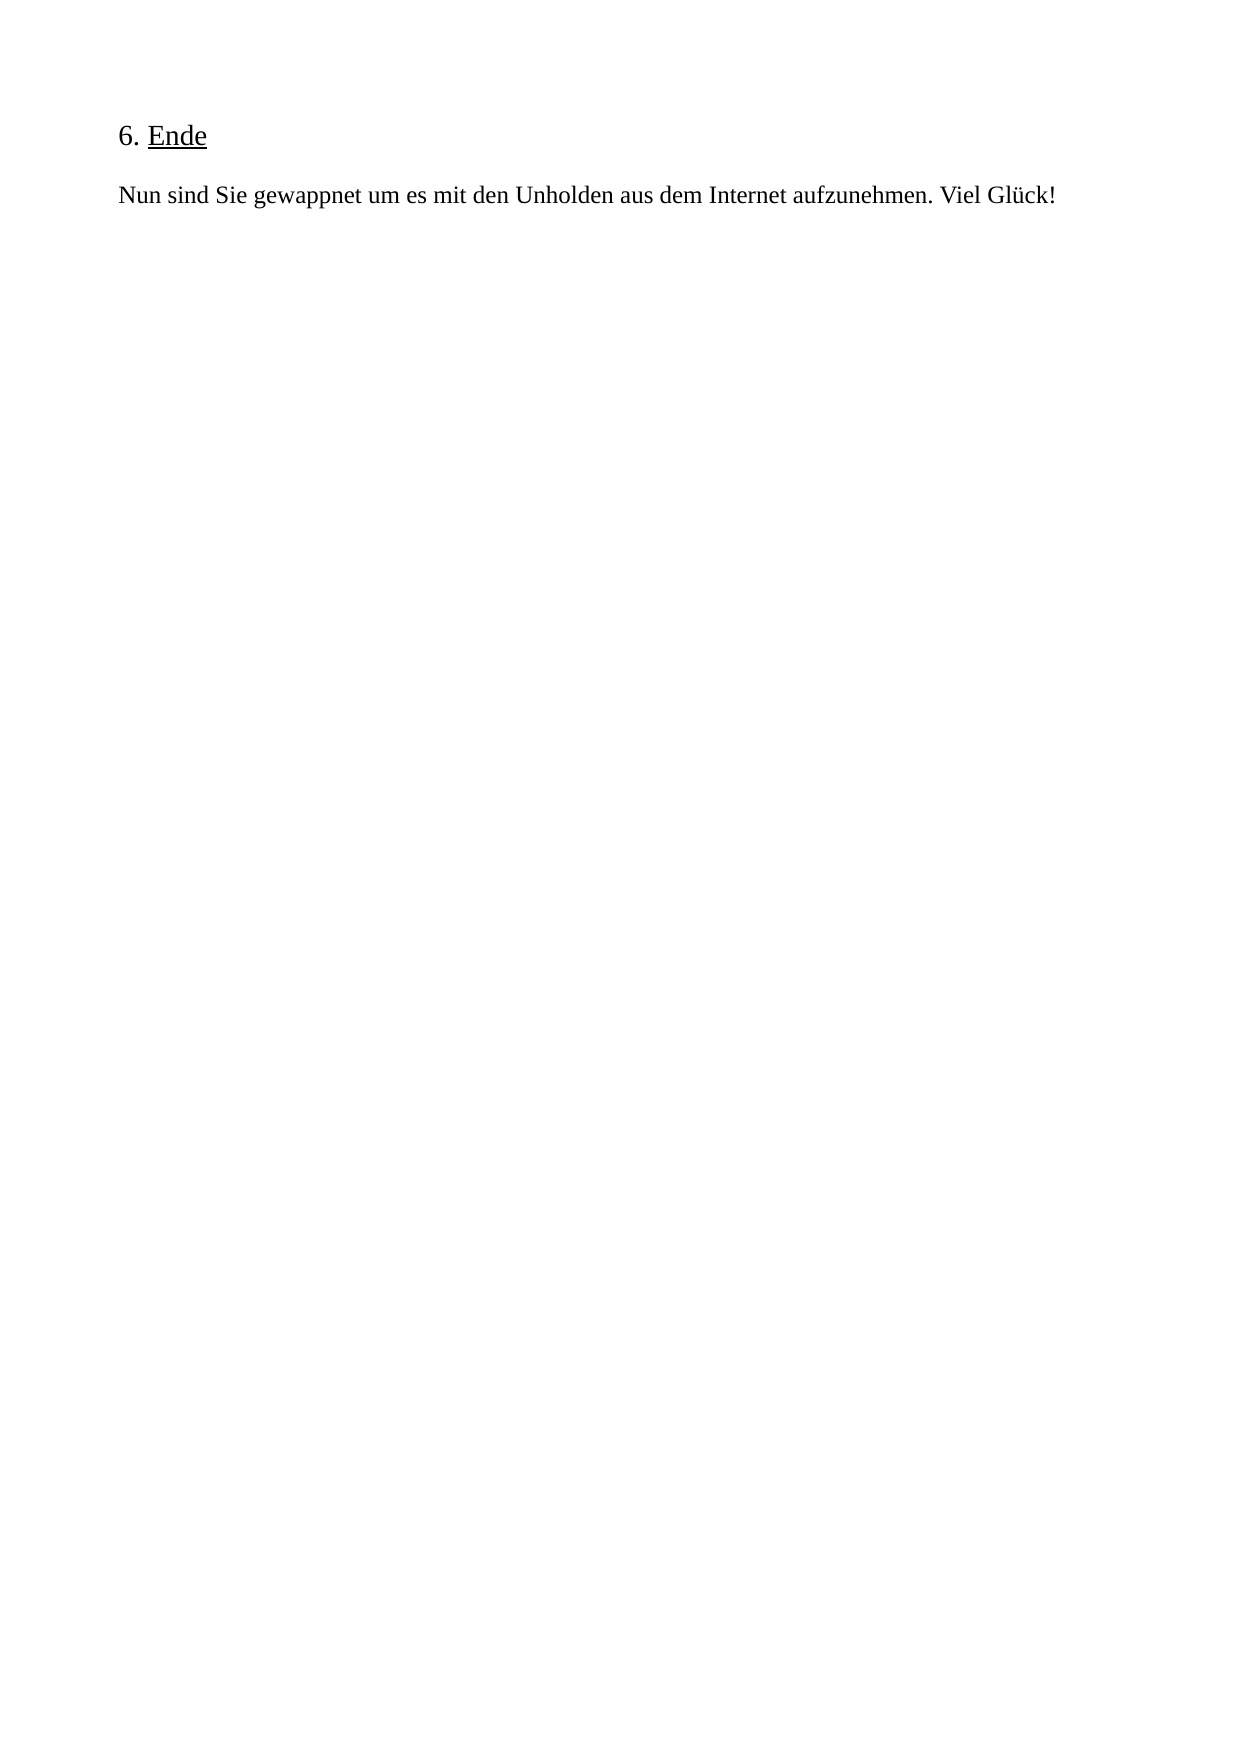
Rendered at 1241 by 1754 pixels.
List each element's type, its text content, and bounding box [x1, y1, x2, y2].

text 6. Ende [118, 118, 1122, 152]
text Nun sind Sie gewappnet um es mit den Unholden aus dem Internet aufzunehmen. Viel Glück! [118, 180, 1122, 209]
